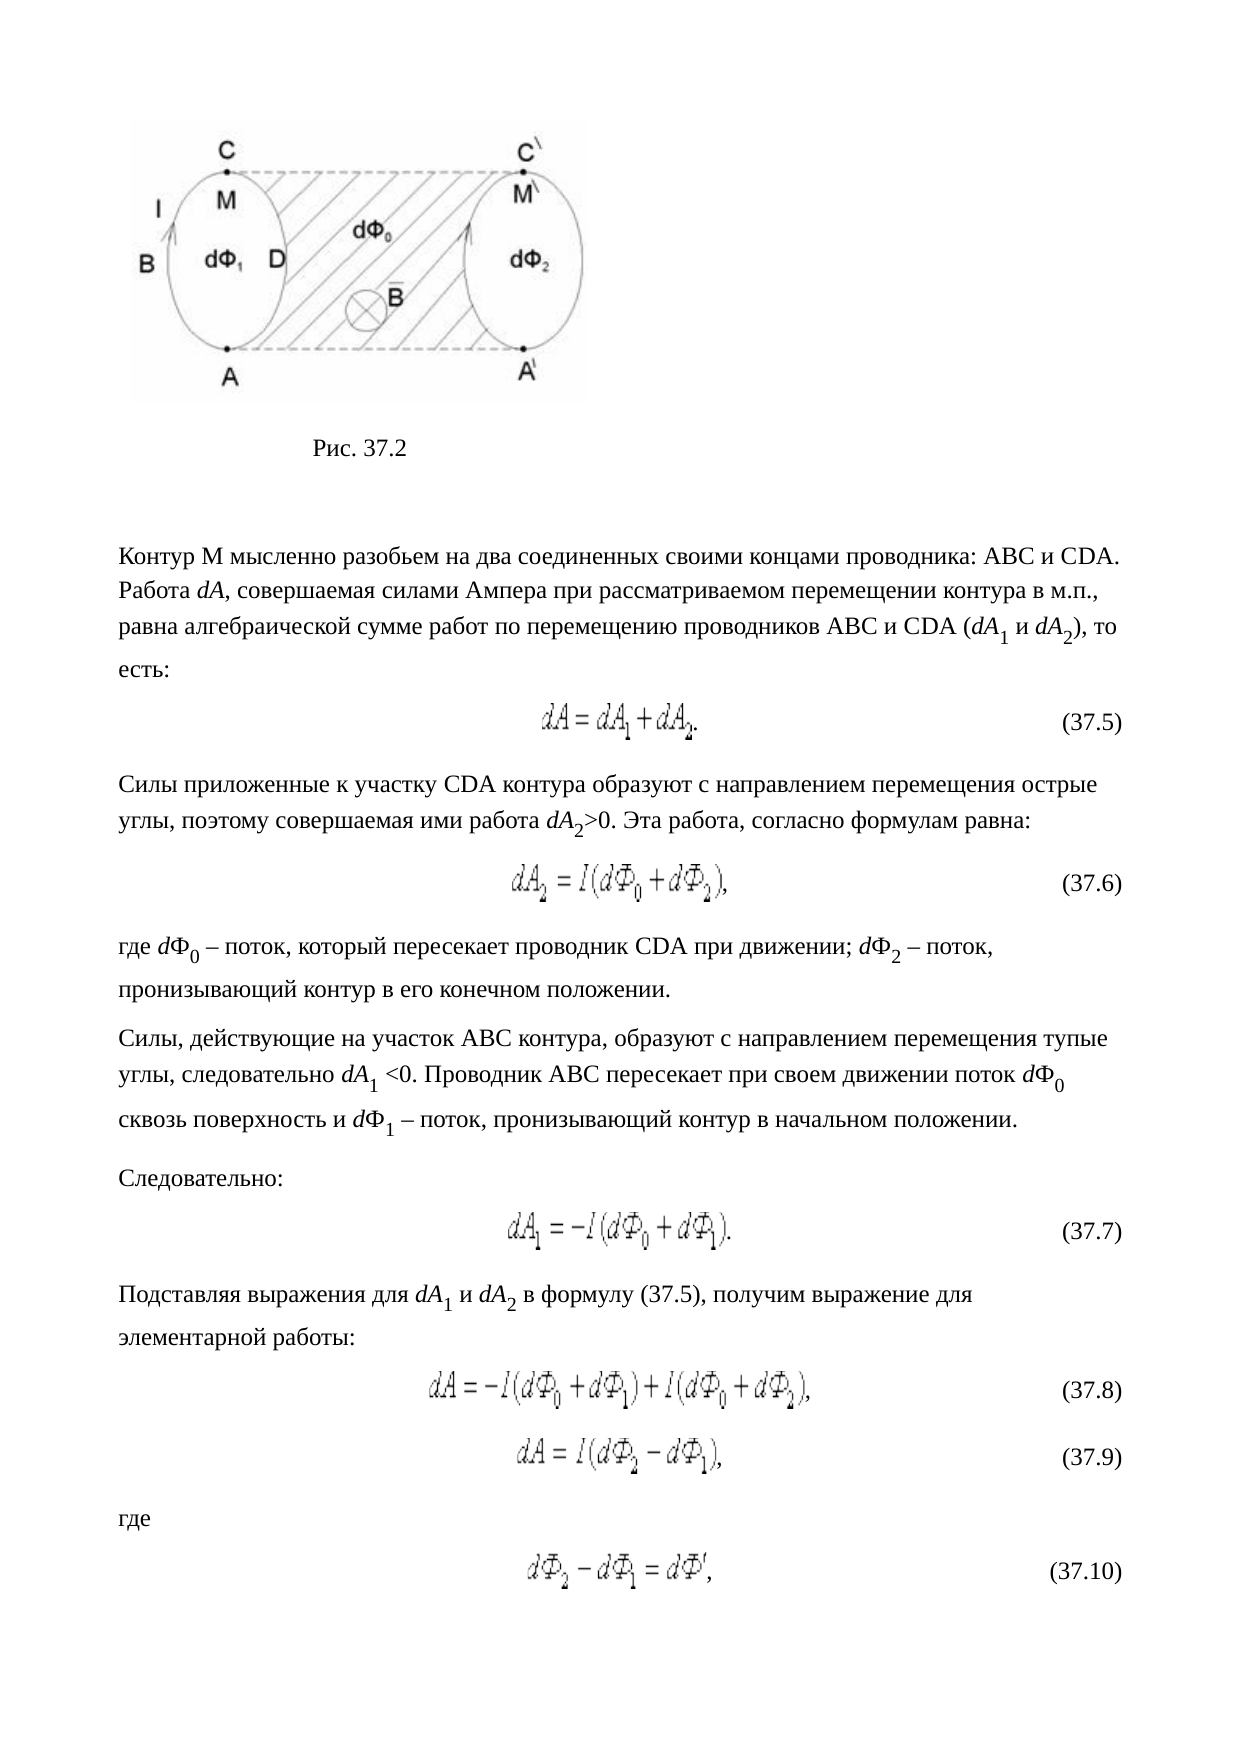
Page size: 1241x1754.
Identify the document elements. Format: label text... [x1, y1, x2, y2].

table_header (37.7) [972, 1212, 1122, 1279]
table_cell Рис. 37.2 [118, 434, 601, 492]
table_header , [269, 1371, 971, 1438]
text Следовательно: [118, 1163, 1122, 1192]
text где dФ0 – поток, который пересекает проводник CDA при движении; dФ2 – поток, пронизывающий контур в его конечном положении. [118, 931, 1122, 1003]
text Силы приложенные к участку CDA контура образуют с направлением перемещения острые углы, поэтому совершаемая ими работа dA2>0. Эта работа, согласно формулам равна: [118, 769, 1122, 842]
table_header [118, 1553, 269, 1618]
picture [512, 864, 722, 902]
table_header (37.6) [972, 864, 1122, 931]
picture [429, 1371, 805, 1409]
text Контур М мысленно разобьем на два соединенных своими концами проводника: АВС и СDА. Работа dA, совершаемая силами Ампера при рассматриваемом перемещении контура в м.п., равна алгебраической сумме работ по перемещению проводников АВС и СDА (dA1 и dA2), то есть: [118, 541, 1122, 683]
table_header . [269, 1212, 972, 1279]
picture [131, 118, 588, 404]
table_header [118, 1212, 268, 1279]
table_header [118, 864, 268, 931]
text Силы, действующие на участок АВС контура, образуют с направлением перемещения тупые углы, следовательно dA1 <0. Проводник АВС пересекает при своем движении поток dФ0 сквозь поверхность и dФ1 – поток, пронизывающий контур в начальном положении. [118, 1023, 1122, 1141]
table_header . [269, 704, 971, 769]
table_header (37.8) [971, 1371, 1122, 1438]
picture [508, 1212, 726, 1250]
table_cell [118, 1438, 269, 1503]
table_header , [269, 864, 972, 931]
table_header , [269, 1553, 971, 1618]
table_cell (37.9) [971, 1438, 1122, 1503]
text Подставляя выражения для dA1 и dA2 в формулу (37.5), получим выражение для элементарной работы: [118, 1279, 1122, 1351]
picture [517, 1438, 717, 1474]
text где [118, 1503, 1122, 1532]
table_header [118, 1371, 269, 1438]
picture [527, 1552, 707, 1589]
table_cell , [269, 1438, 971, 1503]
table_header [118, 704, 269, 769]
table_header (37.5) [971, 704, 1122, 769]
table_header (37.10) [971, 1553, 1122, 1618]
table_header [118, 118, 601, 433]
picture [542, 703, 692, 740]
